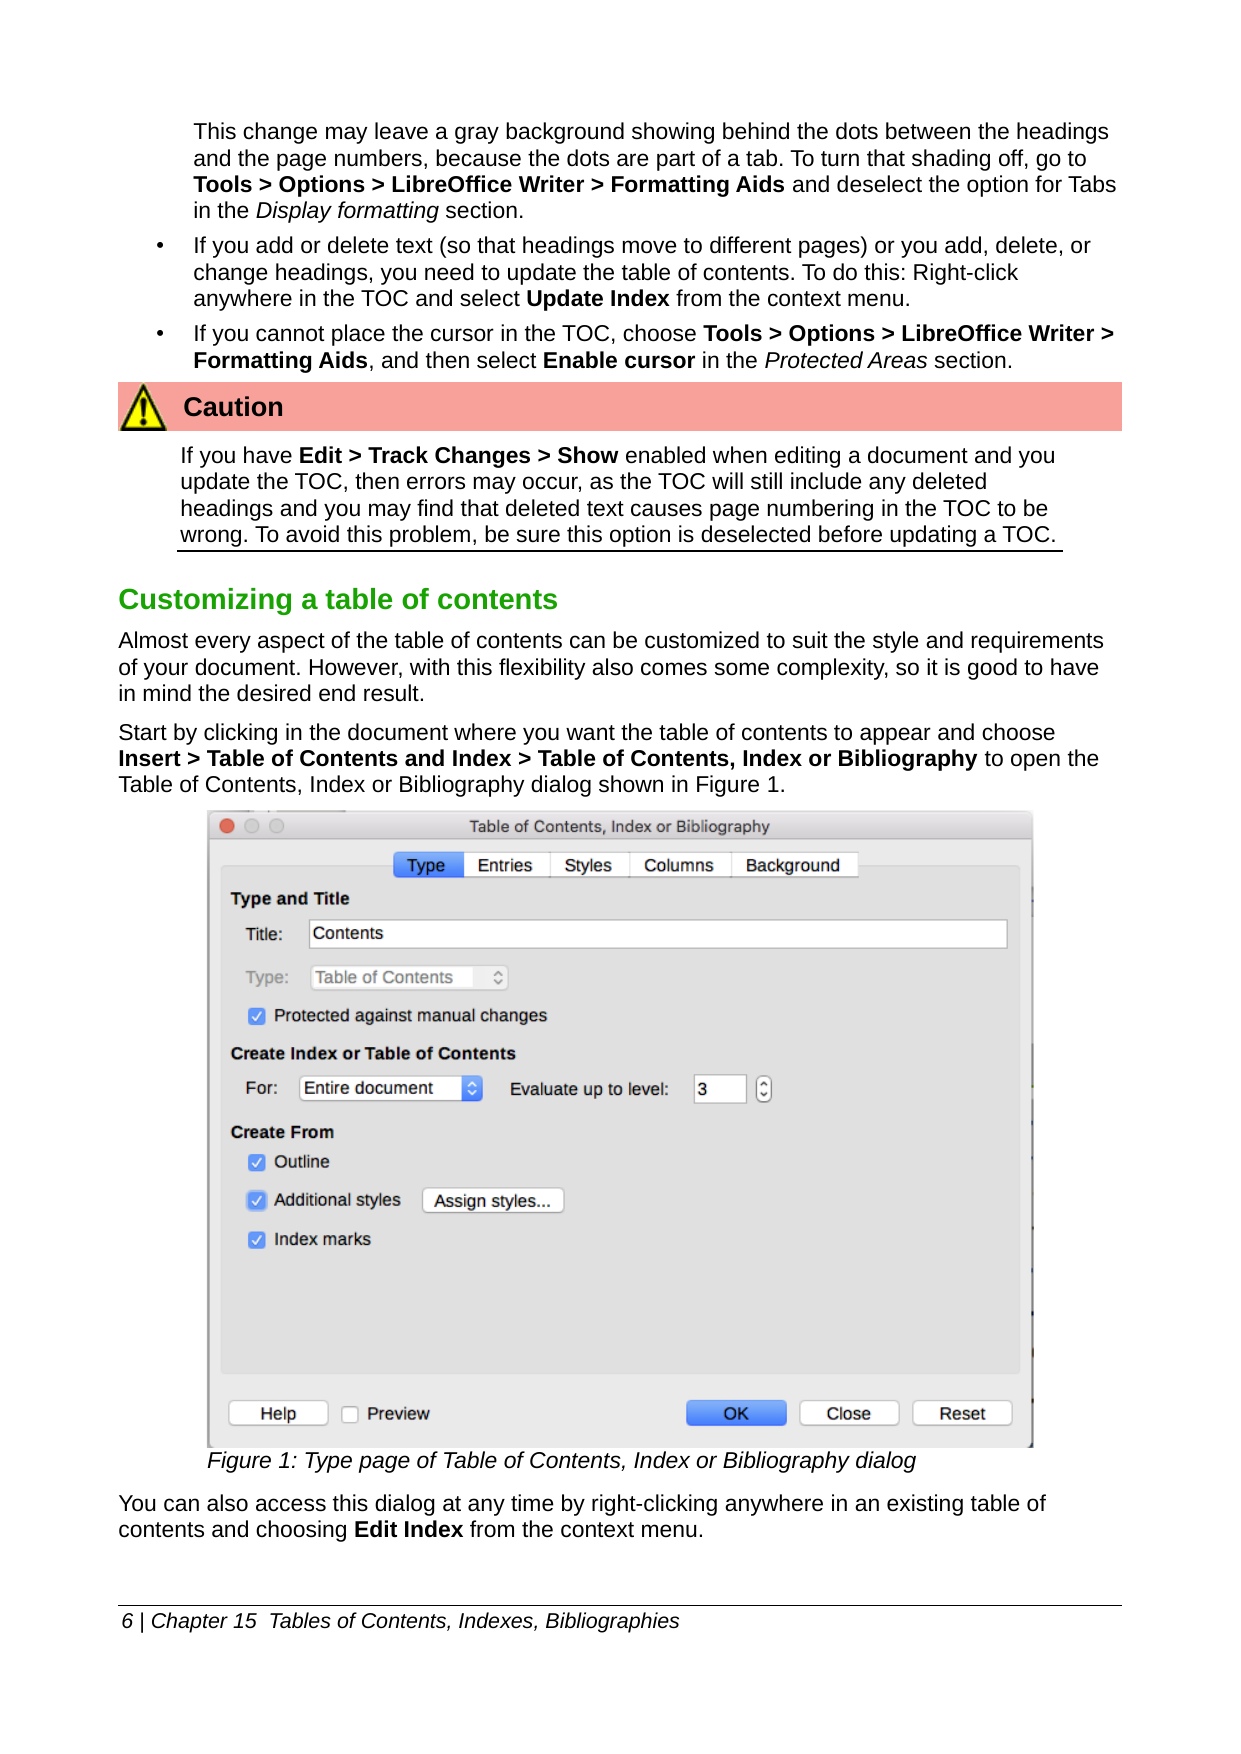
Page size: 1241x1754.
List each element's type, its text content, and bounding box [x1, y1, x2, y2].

list This change may leave a gray background showing behind the dots between the headings and the page numbers, because the dots are part of a tab. To turn that shading off, go to Tools > Options > LibreOffice Writer > Formatting Aids and deselect the option for Tabs in the Display formatting section. [193, 118, 1122, 223]
list If you cannot place the cursor in the TOC, choose Tools > Options > LibreOffice Writer > Formatting Aids, and then select Enable cursor in the Protected Areas section. [156, 320, 1122, 373]
text You can also access this dialog at any time by right-clicking anywhere in an existing table of contents and choosing Edit Index from the context menu. [118, 1490, 1122, 1542]
text Almost every aspect of the table of contents can be customized to suit the style and requirements of your document. However, with this flexibility also comes some complexity, so it is good to have in mind the desired end result. [118, 627, 1122, 706]
picture [206, 810, 1034, 1448]
subtitle Caution [167, 382, 1122, 431]
text Start by clicking in the document where you want the table of contents to appear and choose Insert > Table of Contents and Index > Table of Contents, Index or Bibliography to open the Table of Contents, Index or Bibliography dialog shown in Figure 1. [118, 719, 1122, 798]
text Figure 1: Type page of Table of Contents, Index or Bibliography dialog [207, 1448, 1033, 1474]
subtitle Customizing a table of contents [118, 582, 1122, 615]
picture [119, 382, 167, 431]
list If you add or delete text (so that headings move to different pages) or you add, delete, or change headings, you need to update the table of contents. To do this: Right-click anywhere in the TOC and select Update Index from the context menu. [156, 232, 1122, 311]
text If you have Edit > Track Changes > Show enabled when editing a document and you update the TOC, then errors may occur, as the TOC will still include any deleted headings and you may find that deleted text causes page numbering in the TOC to be wrong. To avoid this problem, be sure this option is deselected before updating a TOC. [177, 439, 1063, 550]
